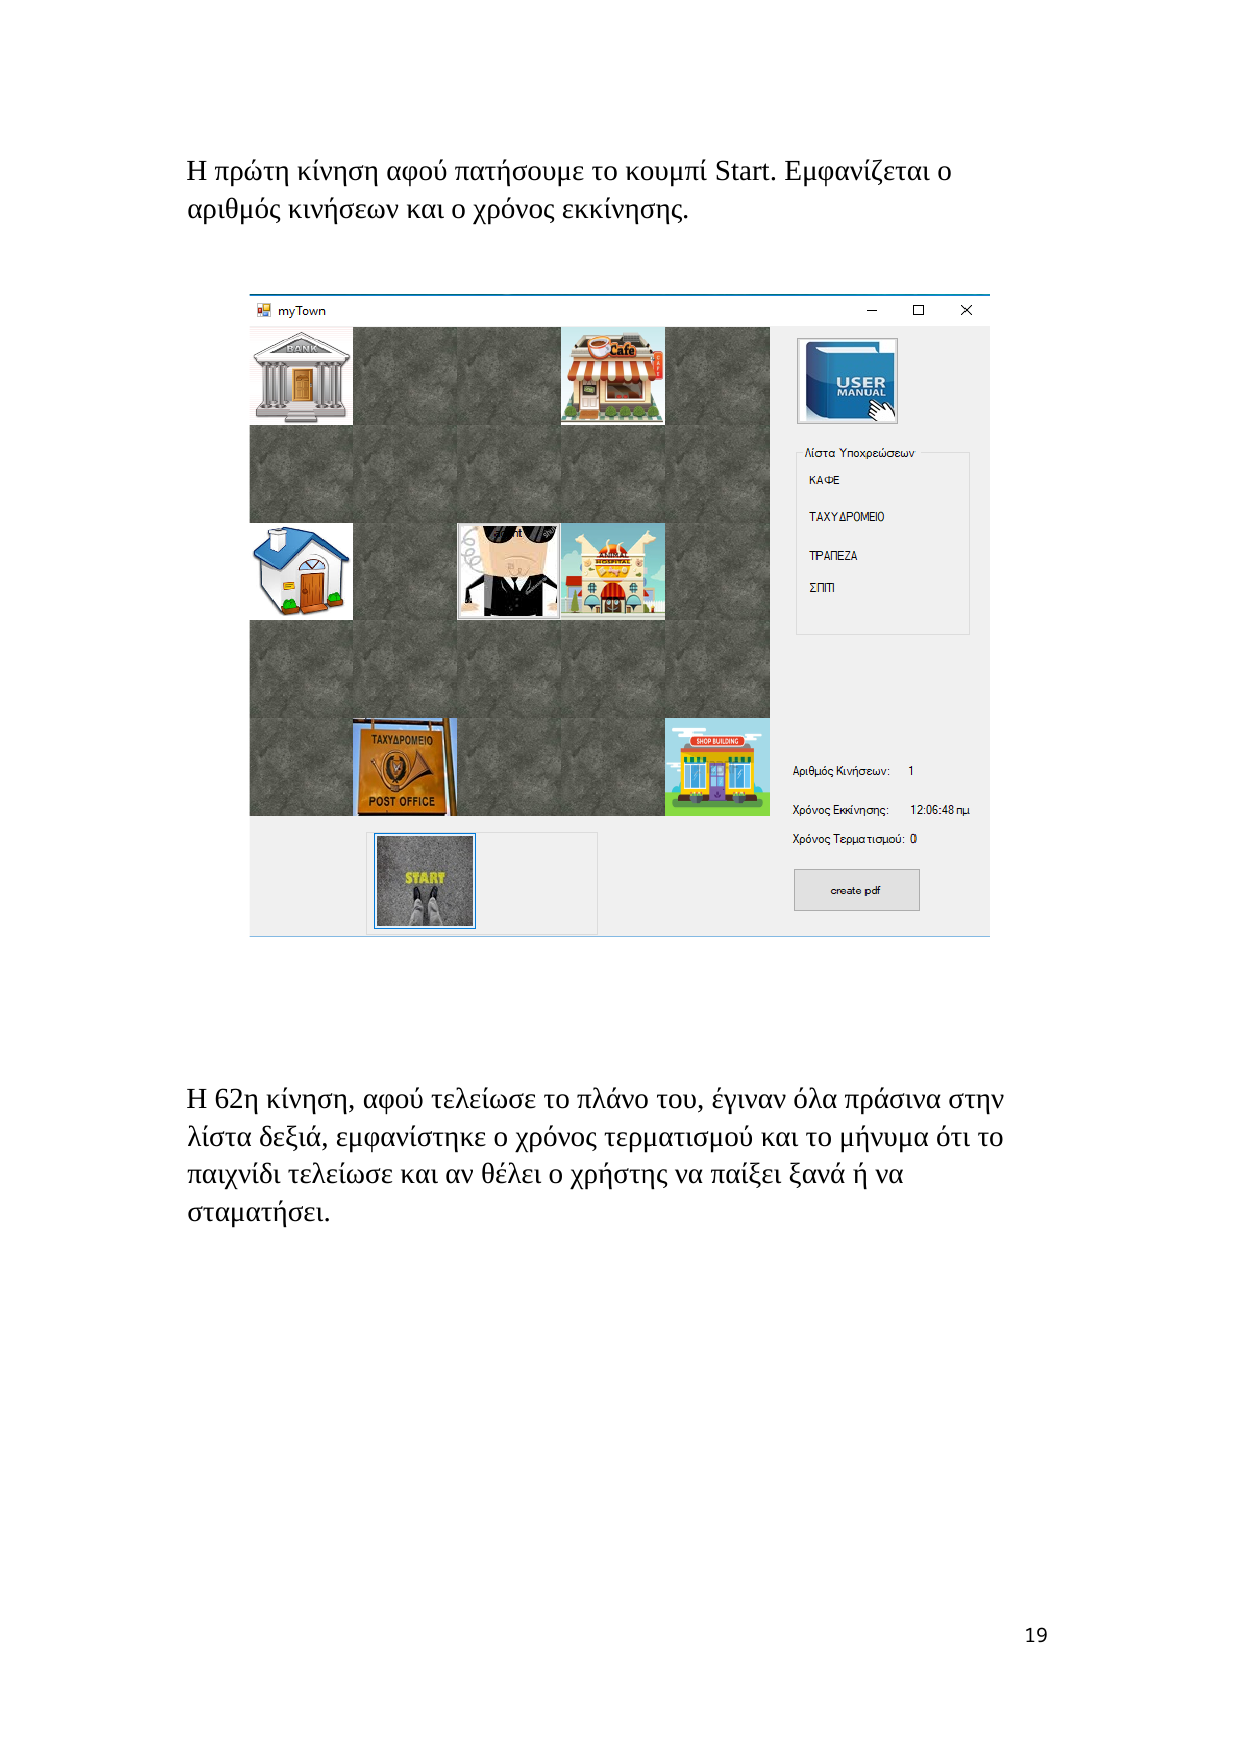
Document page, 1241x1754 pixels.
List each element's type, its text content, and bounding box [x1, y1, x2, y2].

text Η πρώτη κίνηση αφού πατήσουμε το κουμπί Start. Εμφανίζεται ο αριθμός κινήσεων και ο χρόνος εκκίνησης. [186, 153, 1052, 224]
text Η 62η κίνηση, αφού τελείωσε το πλάνο του, έγιναν όλα πράσινα στην λίστα δεξιά, εμφανίστηκε ο χρόνος τερματισμού και το μήνυμα ότι το παιχνίδι τελείωσε και αν θέλει ο χρήστης να παίξει ξανά ή να σταματήσει. [186, 1081, 1052, 1227]
picture [249, 294, 990, 937]
